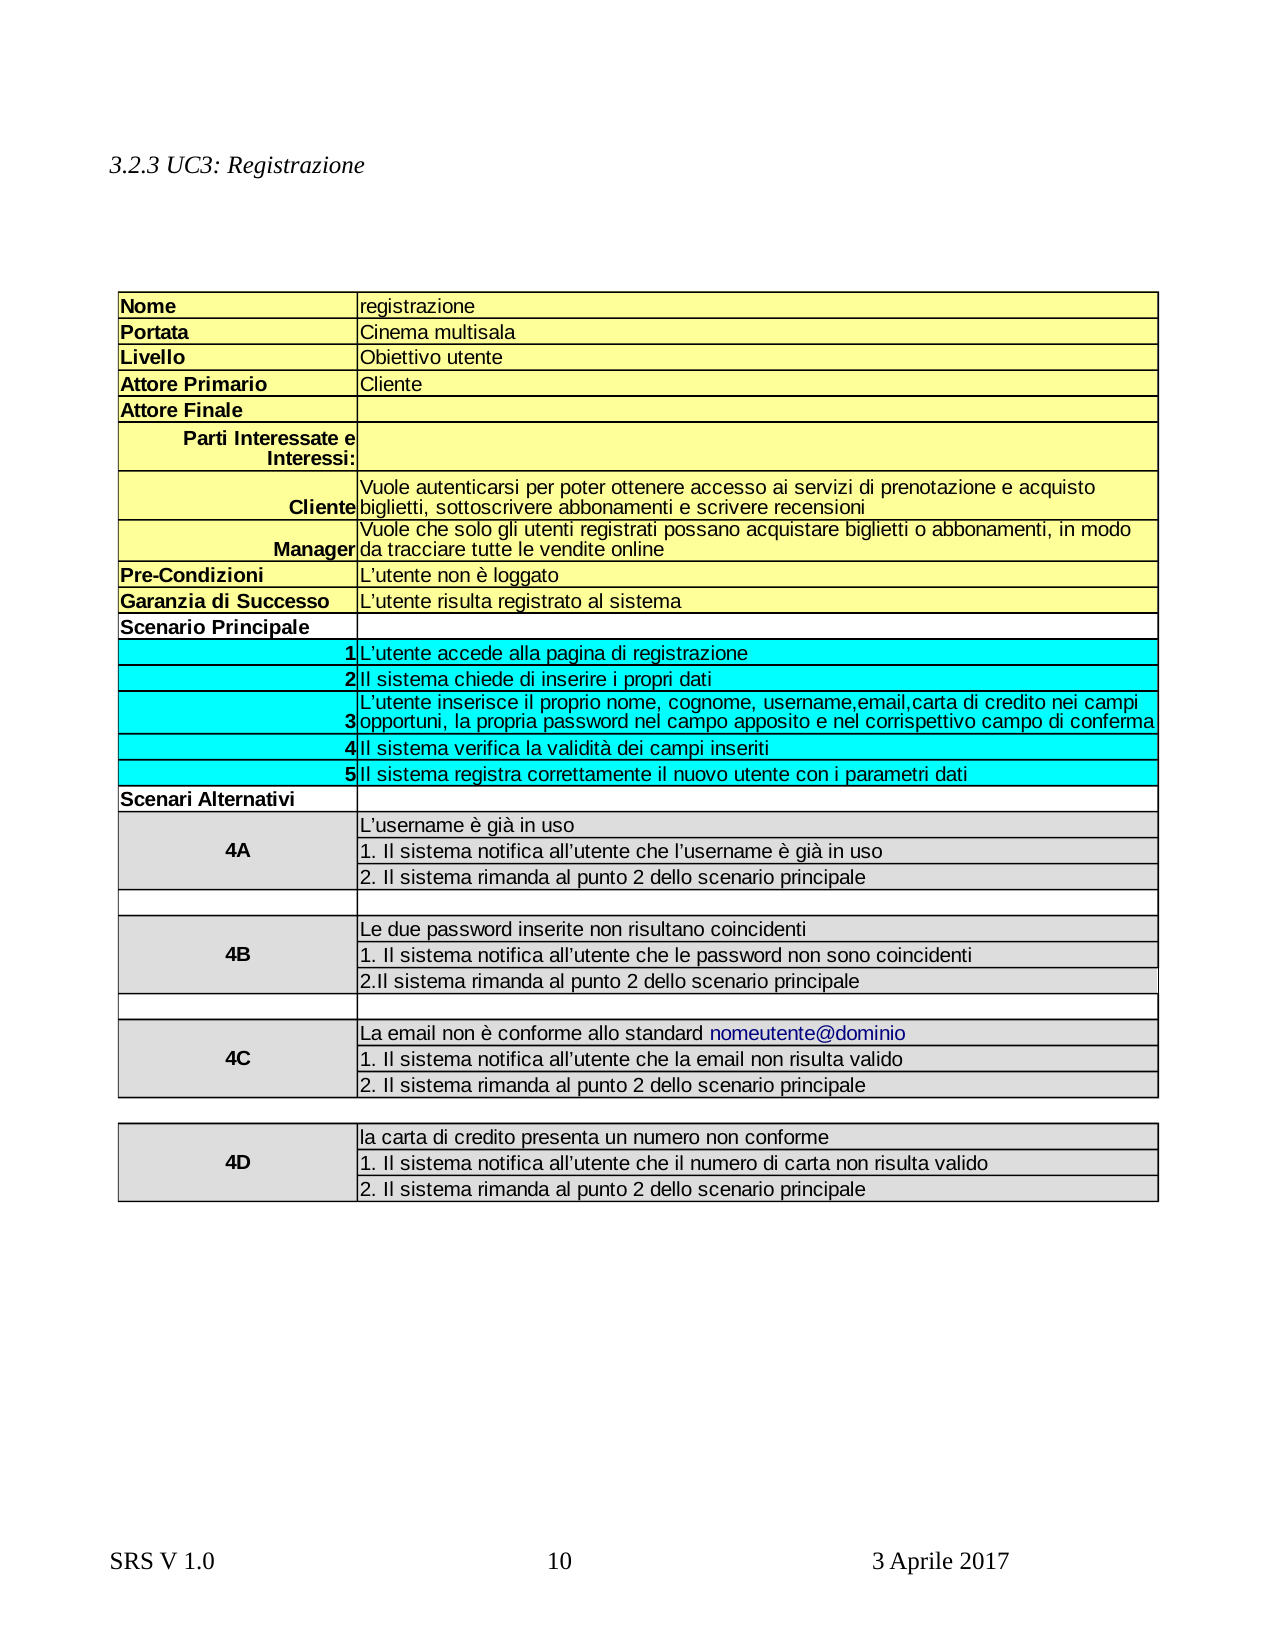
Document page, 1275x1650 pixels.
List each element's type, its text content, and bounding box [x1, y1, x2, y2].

subtitle 3.2.3 UC3: Registrazione [109, 150, 1162, 179]
